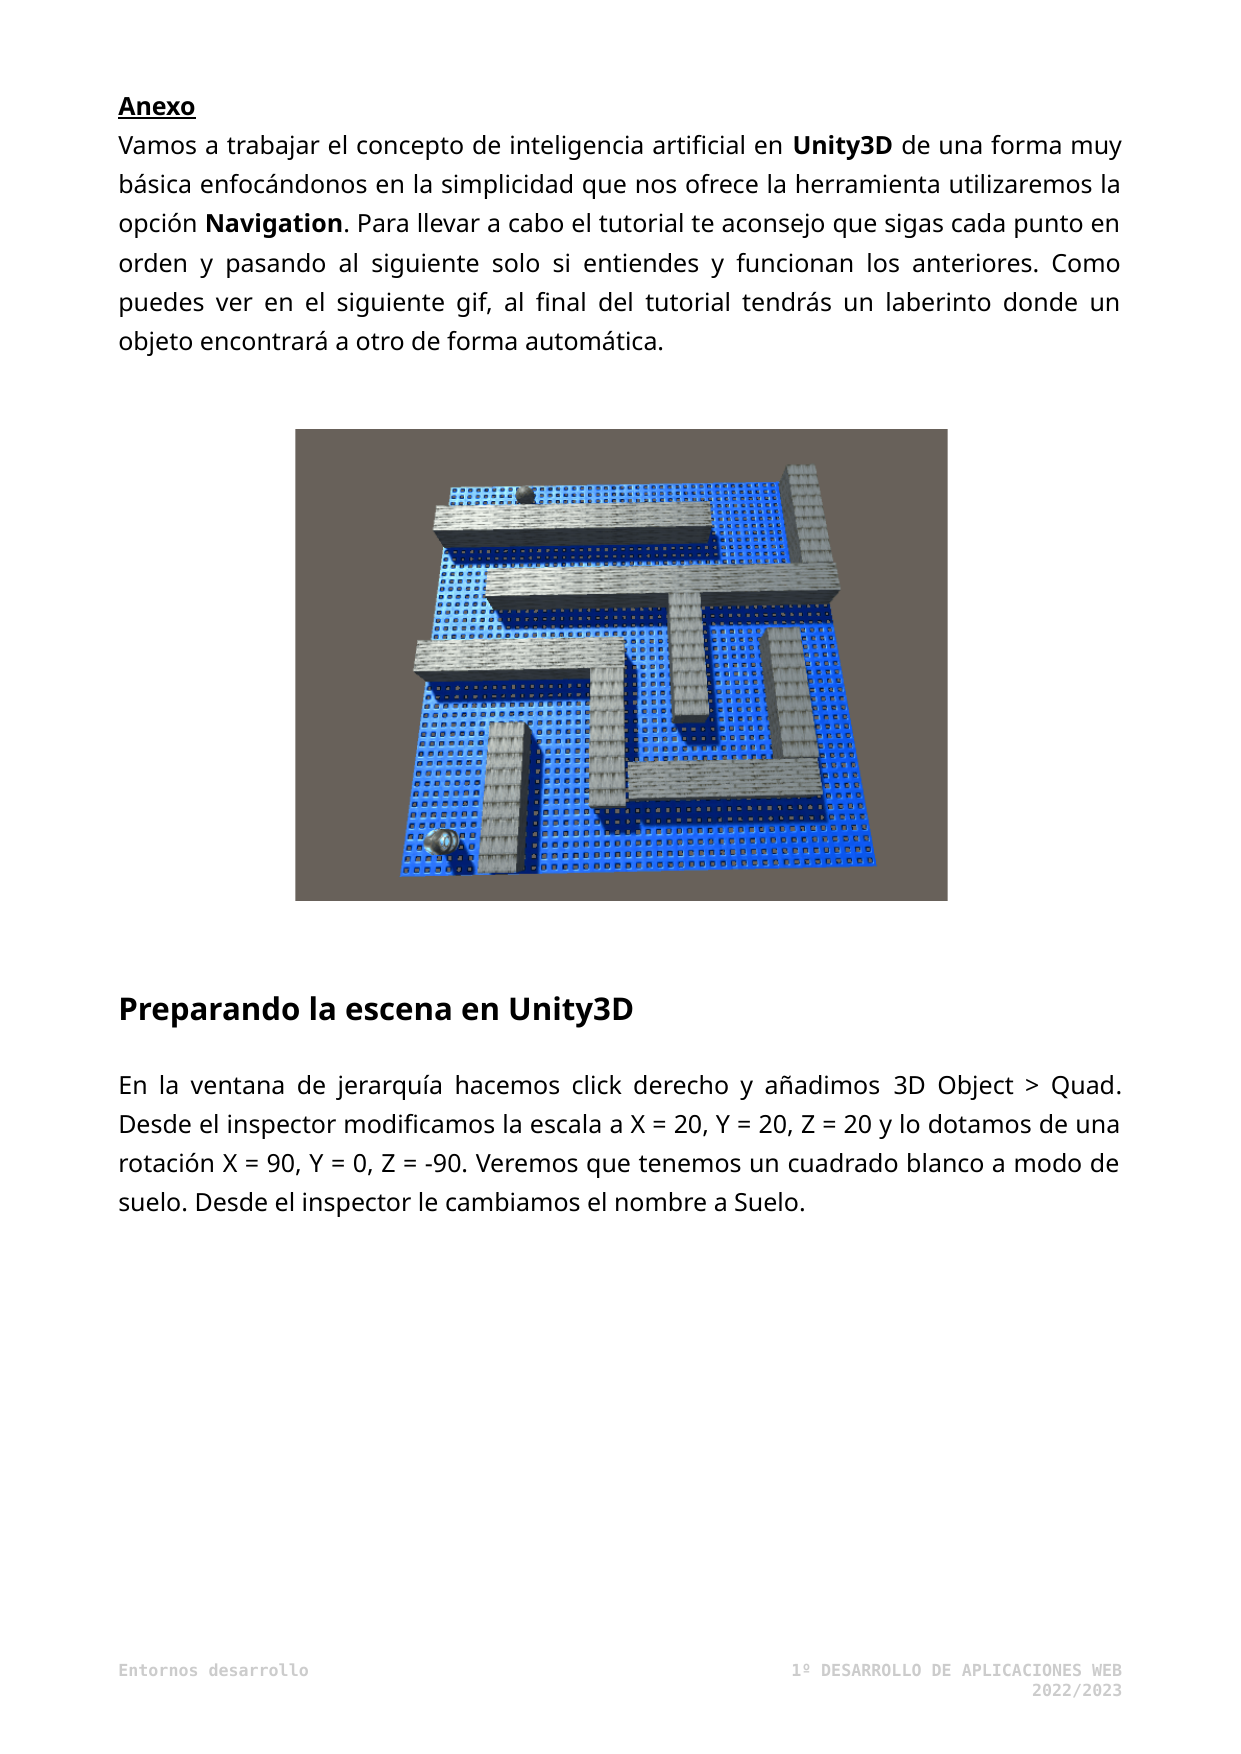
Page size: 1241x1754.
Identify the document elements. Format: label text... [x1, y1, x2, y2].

picture [295, 429, 948, 901]
text En la ventana de jerarquía hacemos click derecho y añadimos 3D Object > Quad. Desde el inspector modificamos la escala a X = 20, Y = 20, Z = 20 y lo dotamos de una rotación X = 90, Y = 0, Z = -90. Veremos que tenemos un cuadrado blanco a modo de suelo. Desde el inspector le cambiamos el nombre a Suelo. [118, 1068, 1122, 1219]
subtitle Preparando la escena en Unity3D [118, 987, 1122, 1030]
text Vamos a trabajar el concepto de inteligencia artificial en Unity3D de una forma muy básica enfocándonos en la simplicidad que nos ofrece la herramienta utilizaremos la opción Navigation. Para llevar a cabo el tutorial te aconsejo que sigas cada punto en orden y pasando al siguiente solo si entiendes y funcionan los anteriores. Como puedes ver en el siguiente gif, al final del tutorial tendrás un laberinto donde un objeto encontrará a otro de forma automática. [118, 128, 1122, 358]
text Anexo [118, 89, 1122, 123]
